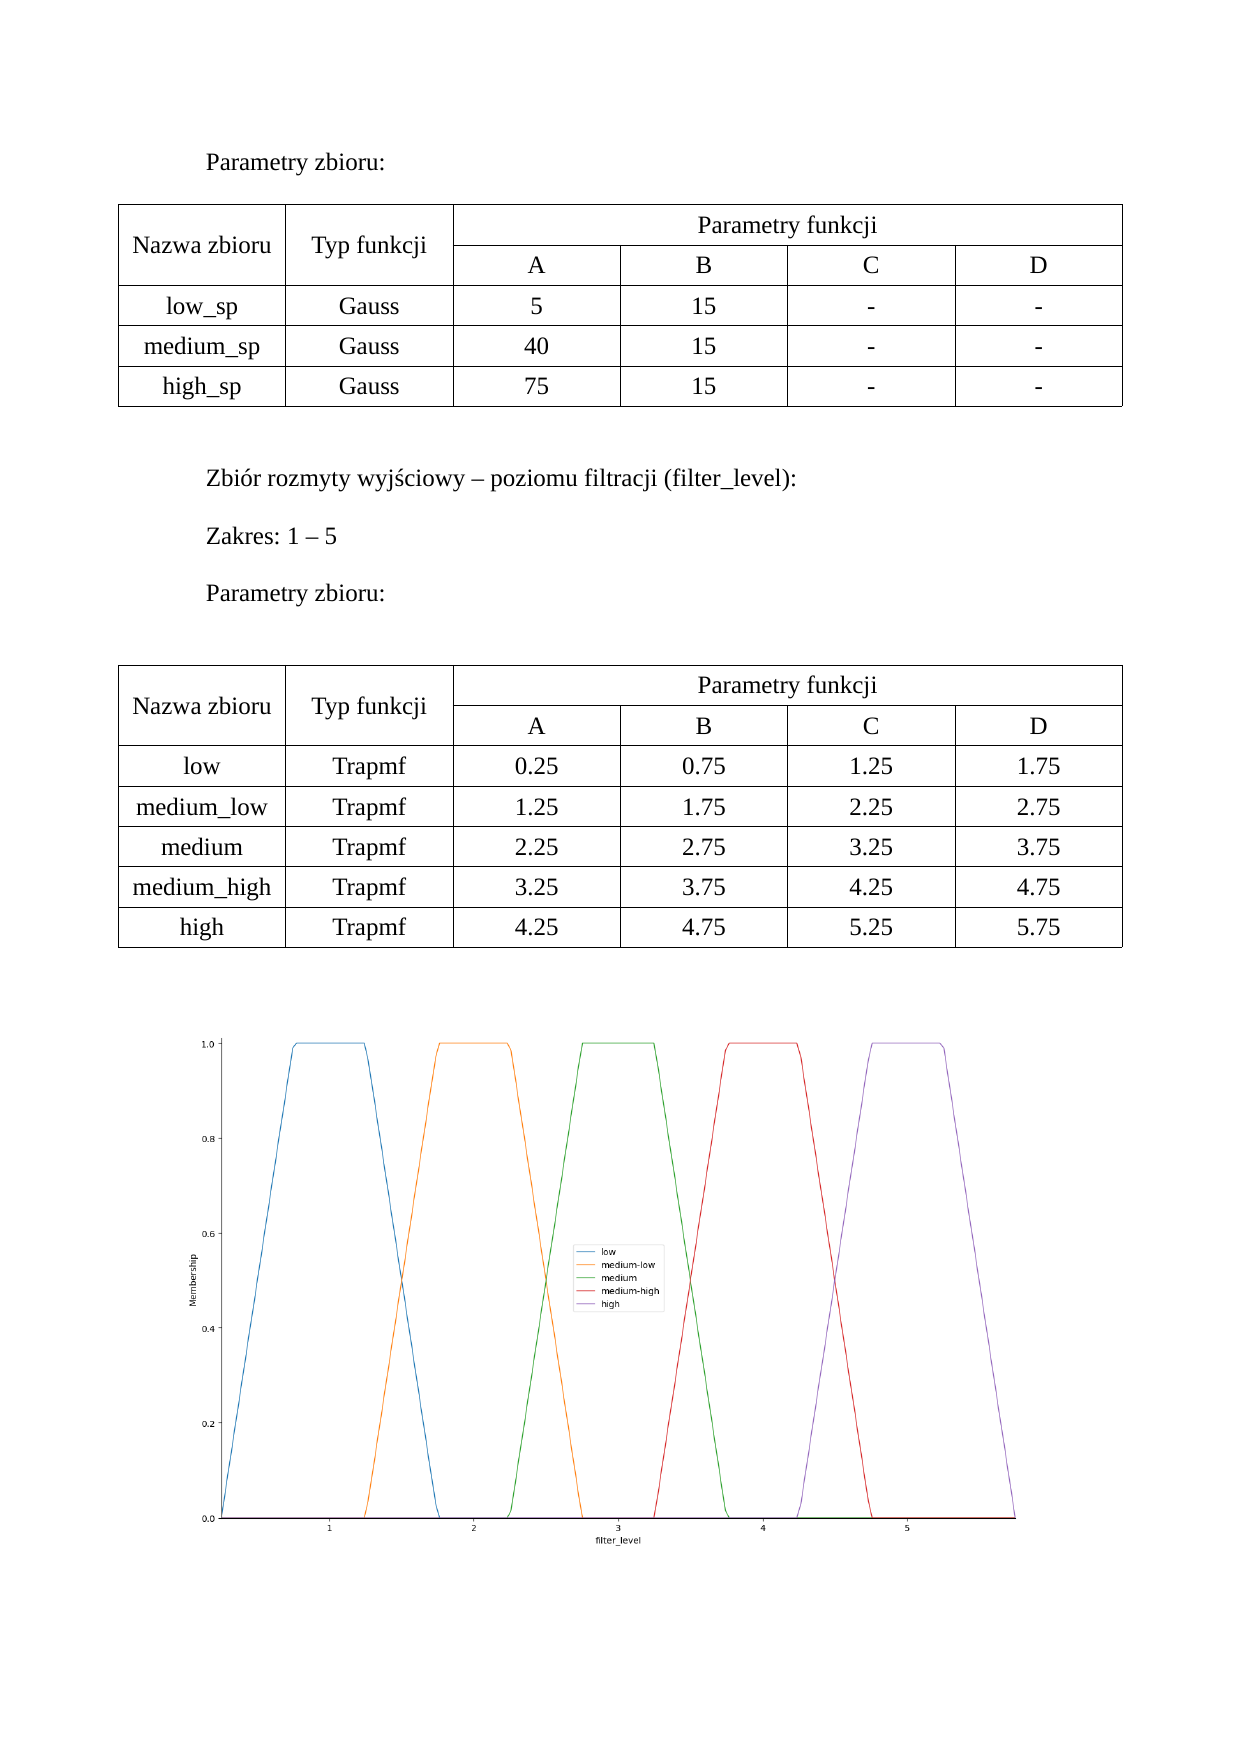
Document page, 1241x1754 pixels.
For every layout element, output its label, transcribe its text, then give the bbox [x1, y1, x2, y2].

table_header Parametry funkcji [454, 666, 1122, 705]
table_cell 5 [454, 286, 620, 325]
table_cell Trapmf [286, 787, 453, 826]
table_cell 5.75 [956, 908, 1122, 947]
table_cell medium_low [119, 787, 285, 826]
table_cell 40 [454, 326, 620, 366]
text Parametry zbioru: [118, 578, 1122, 607]
table_cell A [454, 706, 620, 745]
table_cell 1.75 [621, 787, 787, 826]
table_cell D [956, 706, 1122, 745]
table_cell Gauss [286, 367, 453, 406]
table_cell D [956, 246, 1122, 285]
table_cell - [788, 367, 955, 406]
table_cell 15 [621, 367, 787, 406]
table_cell 1.75 [956, 746, 1122, 786]
table_cell Trapmf [286, 867, 453, 907]
table_cell 1.25 [788, 746, 955, 786]
table_cell 2.75 [621, 827, 787, 866]
table_cell Trapmf [286, 908, 453, 947]
table_cell 4.25 [788, 867, 955, 907]
table_cell 2.25 [454, 827, 620, 866]
text Zakres: 1 – 5 [118, 521, 1122, 550]
table_cell medium_high [119, 867, 285, 907]
table_cell 3.75 [621, 867, 787, 907]
table_cell 3.25 [788, 827, 955, 866]
table_cell Gauss [286, 326, 453, 366]
table_cell 4.75 [956, 867, 1122, 907]
table_cell - [788, 286, 955, 325]
table_cell 0.75 [621, 746, 787, 786]
table_cell 2.75 [956, 787, 1122, 826]
table_header Typ funkcji [286, 666, 453, 745]
table_cell 0.25 [454, 746, 620, 786]
table_cell 5.25 [788, 908, 955, 947]
table_cell - [956, 367, 1122, 406]
table_cell B [621, 706, 787, 745]
table_cell 15 [621, 326, 787, 366]
table_header Parametry funkcji [454, 205, 1122, 245]
table_cell 4.25 [454, 908, 620, 947]
table_header Typ funkcji [286, 205, 453, 285]
table_cell Trapmf [286, 827, 453, 866]
table_cell 3.75 [956, 827, 1122, 866]
table_header Nazwa zbioru [119, 205, 285, 285]
table_cell low_sp [119, 286, 285, 325]
table_cell high [119, 908, 285, 947]
text Parametry zbioru: [118, 147, 1122, 176]
table_header Nazwa zbioru [119, 666, 285, 745]
table_cell C [788, 706, 955, 745]
picture [128, 985, 1058, 1573]
table_cell C [788, 246, 955, 285]
table_cell low [119, 746, 285, 786]
table_cell - [788, 326, 955, 366]
text Zbiór rozmyty wyjściowy – poziomu filtracji (filter_level): [118, 463, 1122, 492]
table_cell medium_sp [119, 326, 285, 366]
table_cell 75 [454, 367, 620, 406]
table_cell 4.75 [621, 908, 787, 947]
table_cell 1.25 [454, 787, 620, 826]
table_cell 15 [621, 286, 787, 325]
table_cell Gauss [286, 286, 453, 325]
table_cell 3.25 [454, 867, 620, 907]
table_cell - [956, 286, 1122, 325]
table_cell 2.25 [788, 787, 955, 826]
table_cell Trapmf [286, 746, 453, 786]
table_cell B [621, 246, 787, 285]
table_cell high_sp [119, 367, 285, 406]
table_cell - [956, 326, 1122, 366]
table_cell A [454, 246, 620, 285]
table_cell medium [119, 827, 285, 866]
